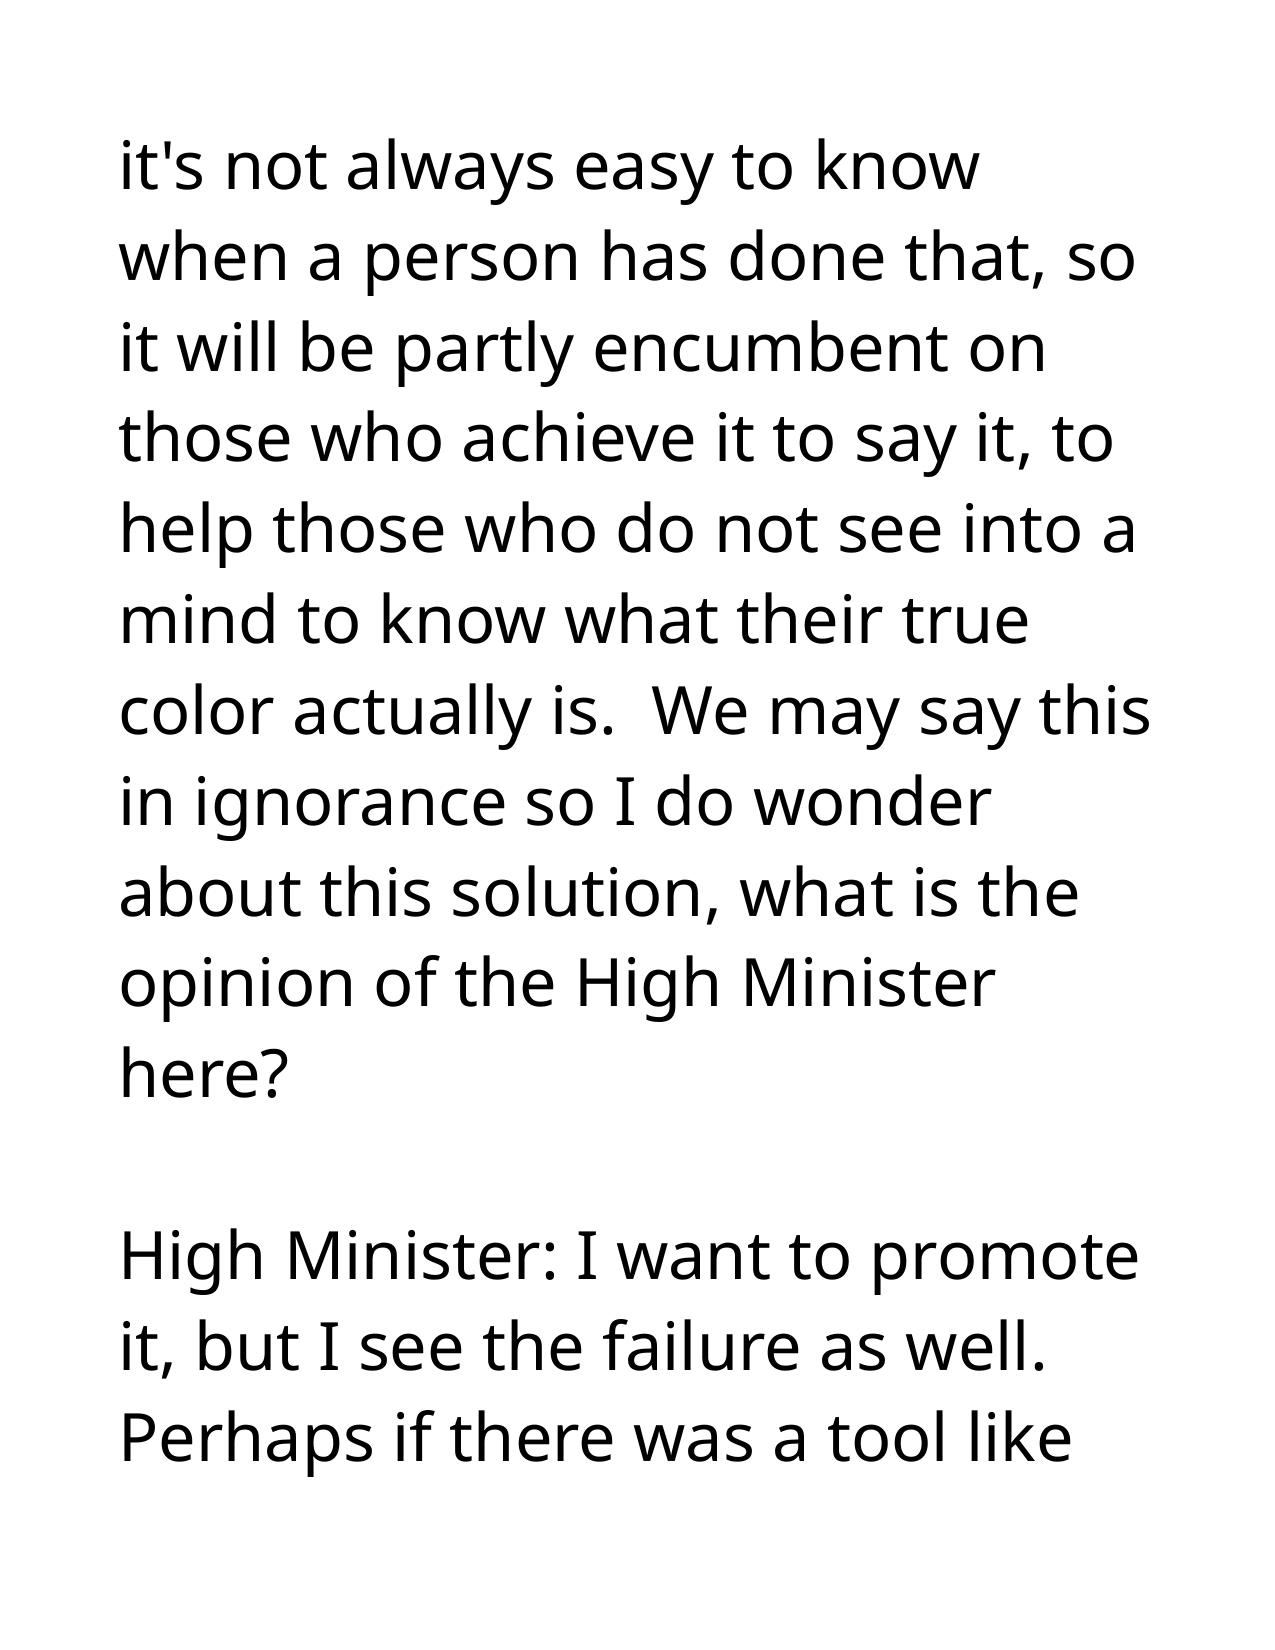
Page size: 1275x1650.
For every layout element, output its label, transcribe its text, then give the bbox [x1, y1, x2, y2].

text High Minister: I want to promote it, but I see the failure as well. Perhaps if there was a tool like [118, 1208, 1157, 1481]
text it's not always easy to know when a person has done that, so it will be partly encumbent on those who achieve it to say it, to help those who do not see into a mind to know what their true color actually is. We may say this in ignorance so I do wonder about this solution, what is the opinion of the High Minister here? [118, 118, 1157, 1117]
